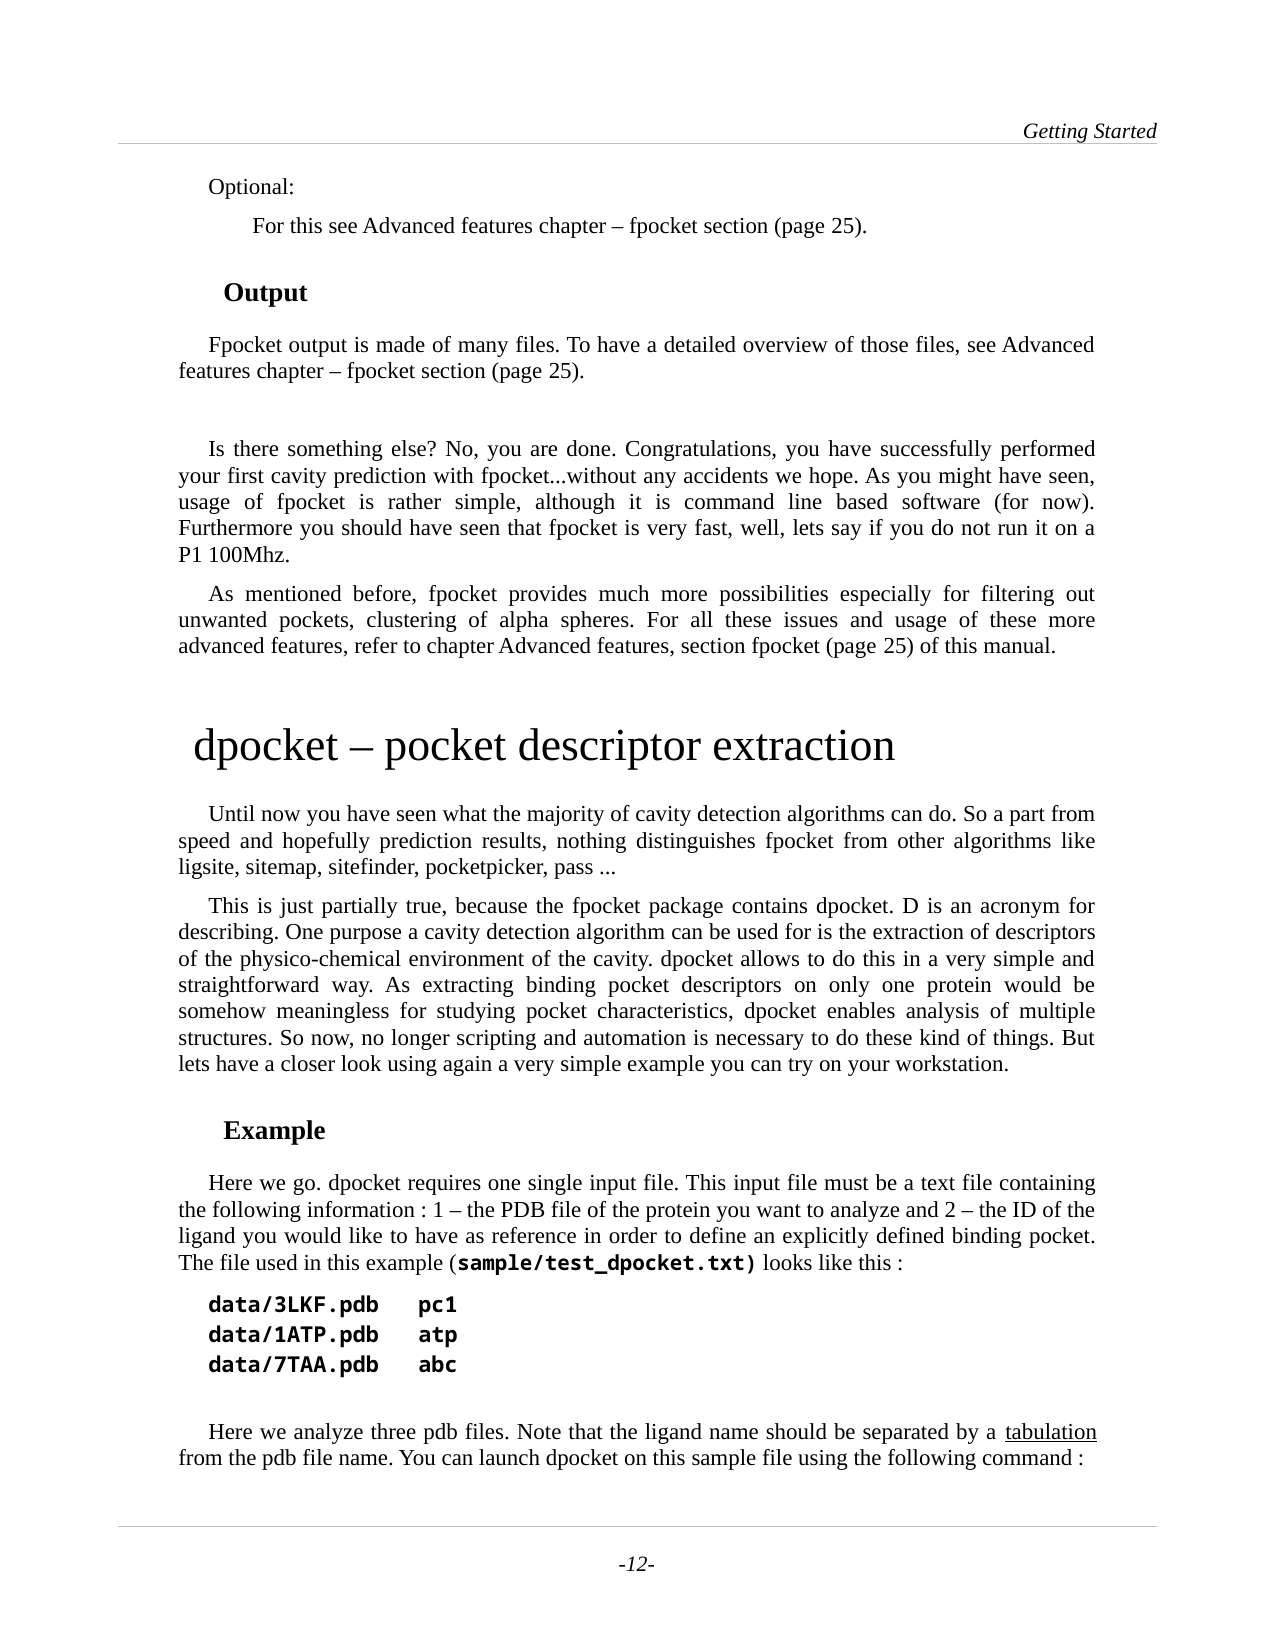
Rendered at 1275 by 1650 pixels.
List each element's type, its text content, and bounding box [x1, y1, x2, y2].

text data/3LKF.pdb pc1 [208, 1289, 1157, 1319]
text Optional: [178, 173, 1097, 199]
subtitle Example [223, 1114, 1157, 1146]
subtitle dpocket – pocket descriptor extraction [193, 718, 1157, 770]
text Until now you have seen what the majority of cavity detection algorithms can do. So a part from speed and hopefully prediction results, nothing distinguishes fpocket from other algorithms like ligsite, sitemap, sitefinder, pocketpicker, pass ... [178, 800, 1097, 879]
text Here we analyze three pdb files. Note that the ligand name should be separated by a tabulation from the pdb file name. You can launch dpocket on this sample file using the following command : [178, 1418, 1097, 1470]
text This is just partially true, because the fpocket package contains dpocket. D is an acronym for describing. One purpose a cavity detection algorithm can be used for is the extraction of descriptors of the physico-chemical environment of the cavity. dpocket allows to do this in a very simple and straightforward way. As extracting binding pocket descriptors on only one protein would be somehow meaningless for studying pocket characteristics, dpocket enables analysis of multiple structures. So now, no longer scripting and automation is necessary to do these kind of things. But lets have a closer look using again a very simple example you can try on your workstation. [178, 892, 1097, 1076]
text Here we go. dpocket requires one single input file. This input file must be a text file containing the following information : 1 – the PDB file of the protein you want to analyze and 2 – the ID of the ligand you would like to have as reference in order to define an explicitly defined binding pocket. The file used in this example (sample/test_dpocket.txt) looks like this : [178, 1169, 1097, 1277]
text data/7TAA.pdb abc [208, 1349, 1157, 1379]
subtitle Output [223, 276, 1157, 307]
text As mentioned before, fpocket provides much more possibilities especially for filtering out unwanted pockets, clustering of alpha spheres. For all these issues and usage of these more advanced features, refer to chapter Advanced features, section fpocket (page 26) of this manual. [178, 579, 1097, 659]
text data/1ATP.pdb atp [208, 1319, 1157, 1349]
text For this see Advanced features chapter – fpocket section (page 26). [178, 212, 1097, 238]
text Fpocket output is made of many files. To have a detailed overview of those files, see Advanced features chapter – fpocket section (page 26). [178, 331, 1097, 384]
text Is there something else? No, you are done. Congratulations, you have successfully performed your first cavity prediction with fpocket...without any accidents we hope. As you might have seen, usage of fpocket is rather simple, although it is command line based software (for now). Furthermore you should have seen that fpocket is very fast, well, lets say if you do not run it on a P1 100Mhz. [178, 435, 1097, 567]
